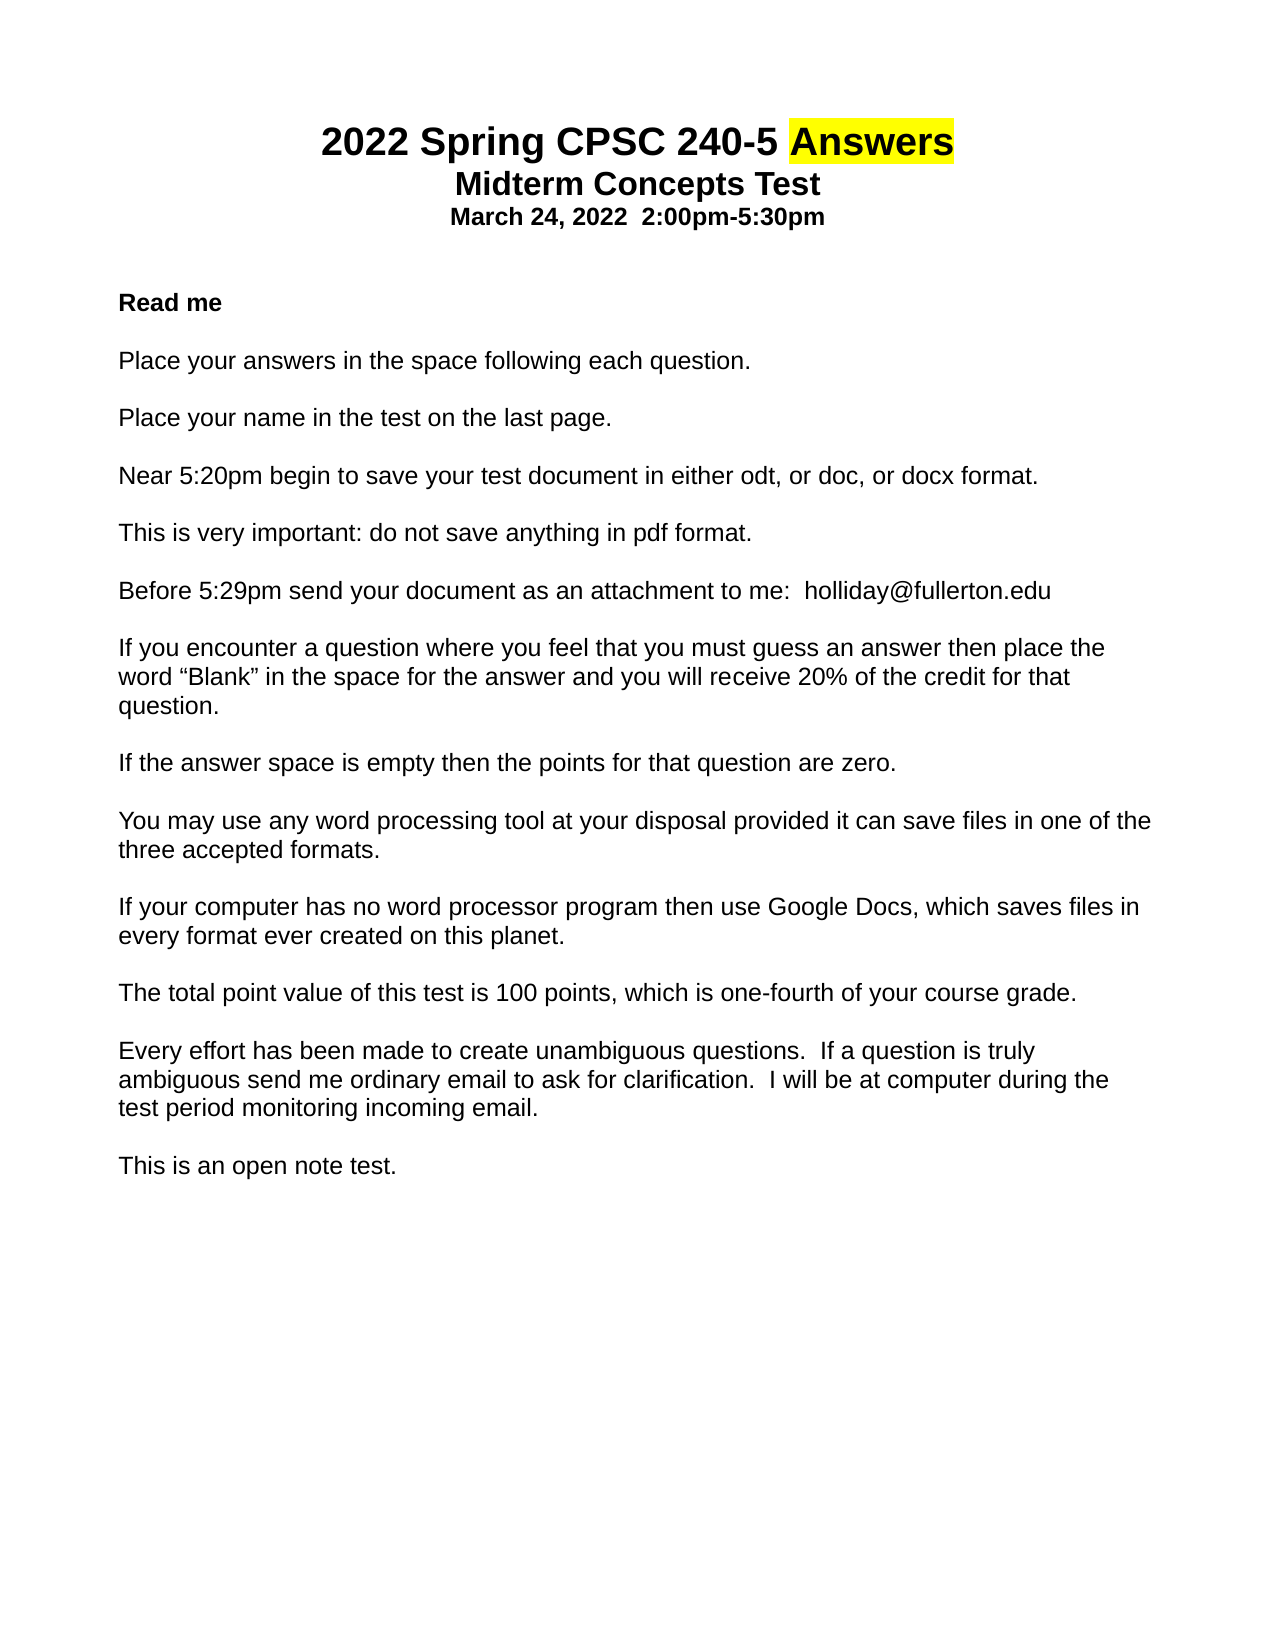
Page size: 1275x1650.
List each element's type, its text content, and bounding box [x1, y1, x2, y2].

text March 24, 2022 2:00pm-5:30pm [118, 202, 1157, 231]
text Place your answers in the space following each question. [118, 346, 1157, 375]
text 2022 Spring CPSC 240-5 Answers [118, 118, 1157, 164]
text This is very important: do not save anything in pdf format. [118, 518, 1157, 547]
text Before 5:29pm send your document as an attachment to me: holliday@fullerton.edu [118, 576, 1157, 605]
text Place your name in the test on the last page. [118, 403, 1157, 432]
text Midterm Concepts Test [118, 164, 1157, 202]
text Every effort has been made to create unambiguous questions. If a question is truly ambiguous send me ordinary email to ask for clarification. I will be at computer during the test period monitoring incoming email. [118, 1036, 1157, 1122]
text This is an open note test. [118, 1151, 1157, 1180]
text Near 5:20pm begin to save your test document in either odt, or doc, or docx format. [118, 461, 1157, 490]
text If the answer space is empty then the points for that question are zero. [118, 748, 1157, 777]
text If you encounter a question where you feel that you must guess an answer then place the word “Blank” in the space for the answer and you will receive 20% of the credit for that question. [118, 633, 1157, 720]
text Read me [118, 288, 1157, 317]
text You may use any word processing tool at your disposal provided it can save files in one of the three accepted formats. [118, 806, 1157, 863]
text If your computer has no word processor program then use Google Docs, which saves files in every format ever created on this planet. [118, 892, 1157, 950]
text The total point value of this test is 100 points, which is one-fourth of your course grade. [118, 978, 1157, 1007]
